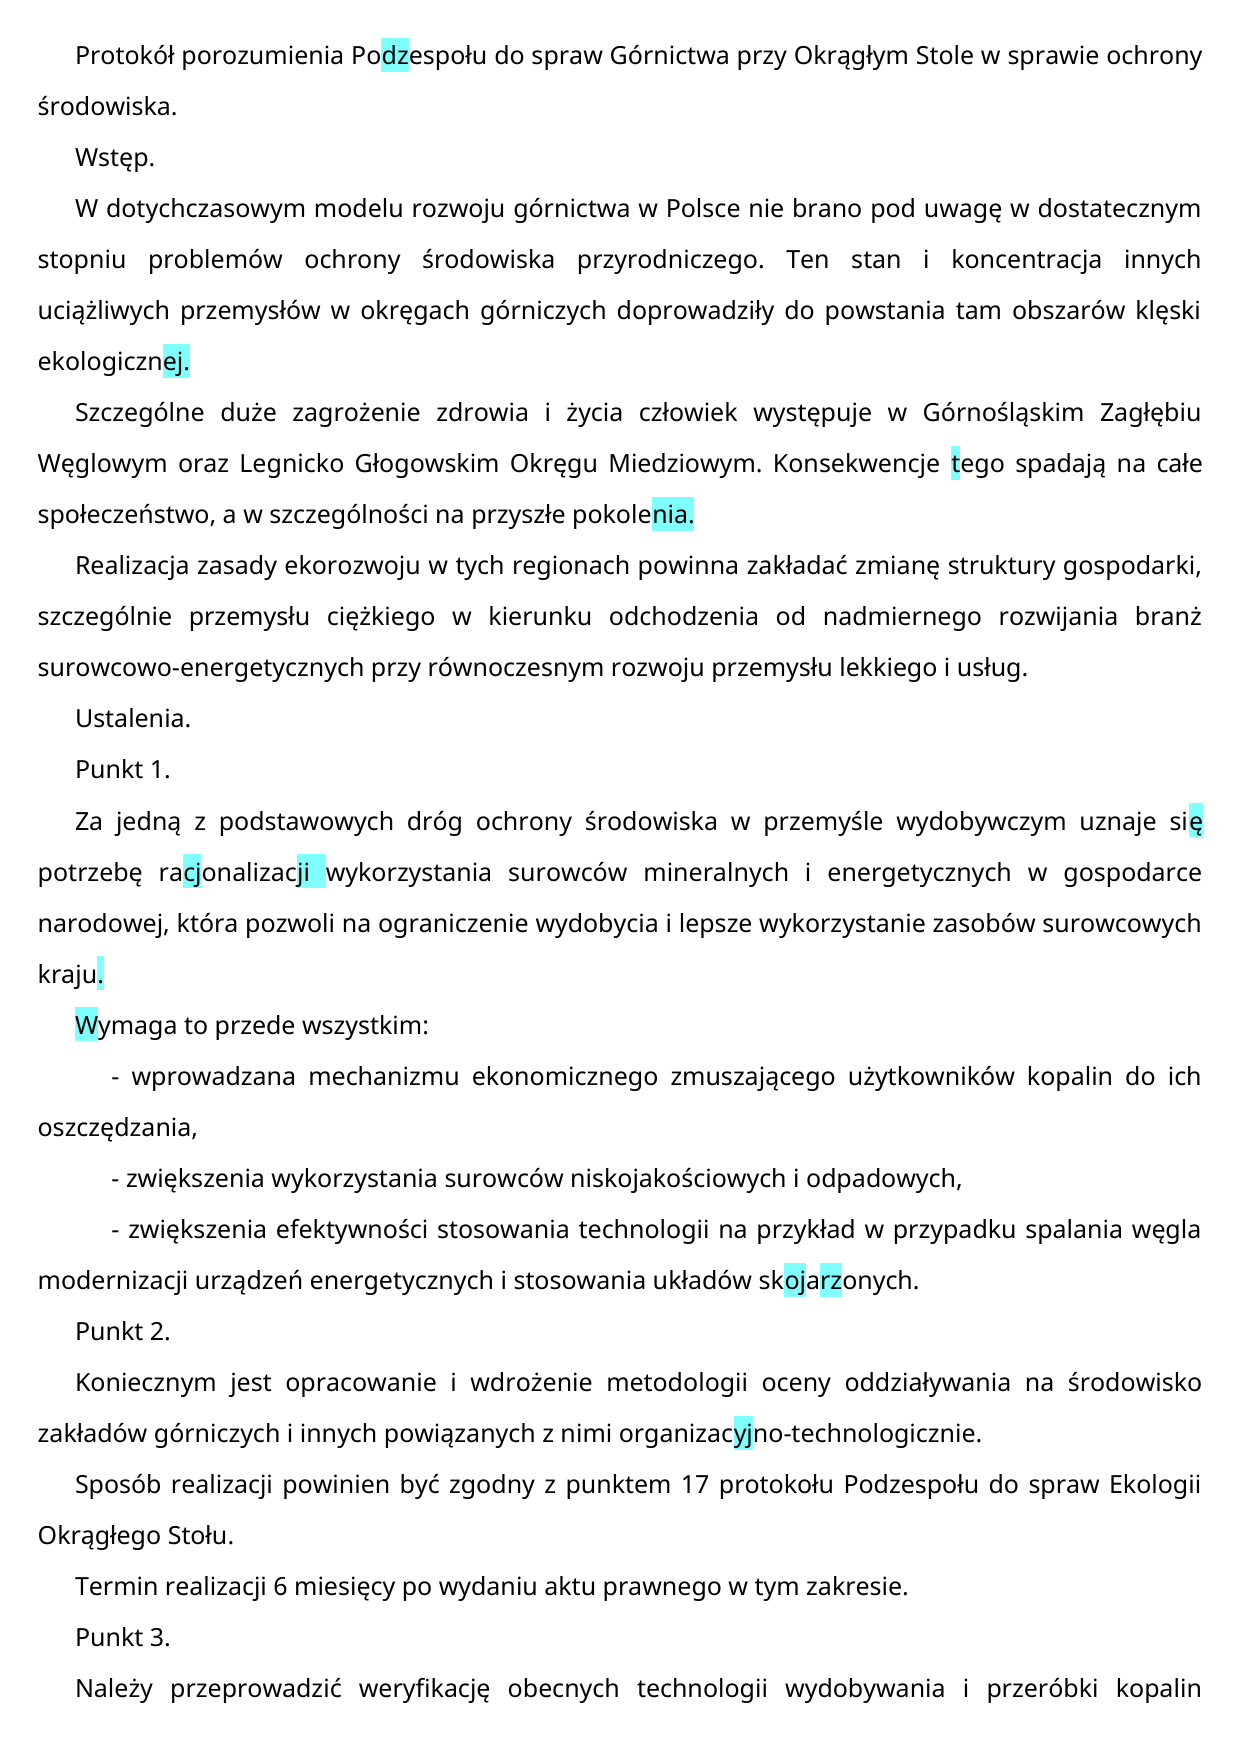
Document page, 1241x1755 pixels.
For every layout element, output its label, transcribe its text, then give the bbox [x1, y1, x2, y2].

text Koniecznym jest opracowanie i wdrożenie metodologii oceny oddziaływania na środowisko zakładów górniczych i innych powiązanych z nimi organizacyjno-technologicznie. [37, 1364, 1203, 1450]
text - zwiększenia efektywności stosowania technologii na przykład w przypadku spalania węgla modernizacji urządzeń energetycznych i stosowania układów skojarzonych. [37, 1211, 1203, 1297]
text Szczególne duże zagrożenie zdrowia i życia człowiek występuje w Górnośląskim Zagłębiu Węglowym oraz Legnicko Głogowskim Okręgu Miedziowym. Konsekwencje tego spadają na całe społeczeństwo, a w szczególności na przyszłe pokolenia. [37, 395, 1203, 531]
text - wprowadzana mechanizmu ekonomicznego zmuszającego użytkowników kopalin do ich oszczędzania, [37, 1058, 1203, 1143]
text - zwiększenia wykorzystania surowców niskojakościowych i odpadowych, [37, 1160, 1203, 1194]
text Ustalenia. [37, 701, 1203, 735]
text Należy przeprowadzić weryfikację obecnych technologii wydobywania i przeróbki kopalin [37, 1671, 1203, 1705]
text Punkt 3. [37, 1620, 1203, 1654]
text W dotychczasowym modelu rozwoju górnictwa w Polsce nie brano pod uwagę w dostatecznym stopniu problemów ochrony środowiska przyrodniczego. Ten stan i koncentracja innych uciążliwych przemysłów w okręgach górniczych doprowadziły do powstania tam obszarów klęski ekologicznej. [37, 191, 1203, 378]
text Protokół porozumienia Podzespołu do spraw Górnictwa przy Okrągłym Stole w sprawie ochrony środowiska. [37, 37, 1203, 123]
text Wymaga to przede wszystkim: [37, 1007, 1203, 1041]
text Termin realizacji 6 miesięcy po wydaniu aktu prawnego w tym zakresie. [37, 1569, 1203, 1603]
text Punkt 2. [37, 1313, 1203, 1348]
text Za jedną z podstawowych dróg ochrony środowiska w przemyśle wydobywczym uznaje się potrzebę racjonalizacji wykorzystania surowców mineralnych i energetycznych w gospodarce narodowej, która pozwoli na ograniczenie wydobycia i lepsze wykorzystanie zasobów surowcowych kraju. [37, 803, 1203, 990]
text Punkt 1. [37, 752, 1203, 786]
text Sposób realizacji powinien być zgodny z punktem 17 protokołu Podzespołu do spraw Ekologii Okrągłego Stołu. [37, 1467, 1203, 1552]
text Realizacja zasady ekorozwoju w tych regionach powinna zakładać zmianę struktury gospodarki, szczególnie przemysłu ciężkiego w kierunku odchodzenia od nadmiernego rozwijania branż surowcowo-energetycznych przy równoczesnym rozwoju przemysłu lekkiego i usług. [37, 548, 1203, 684]
text Wstęp. [37, 139, 1203, 174]
